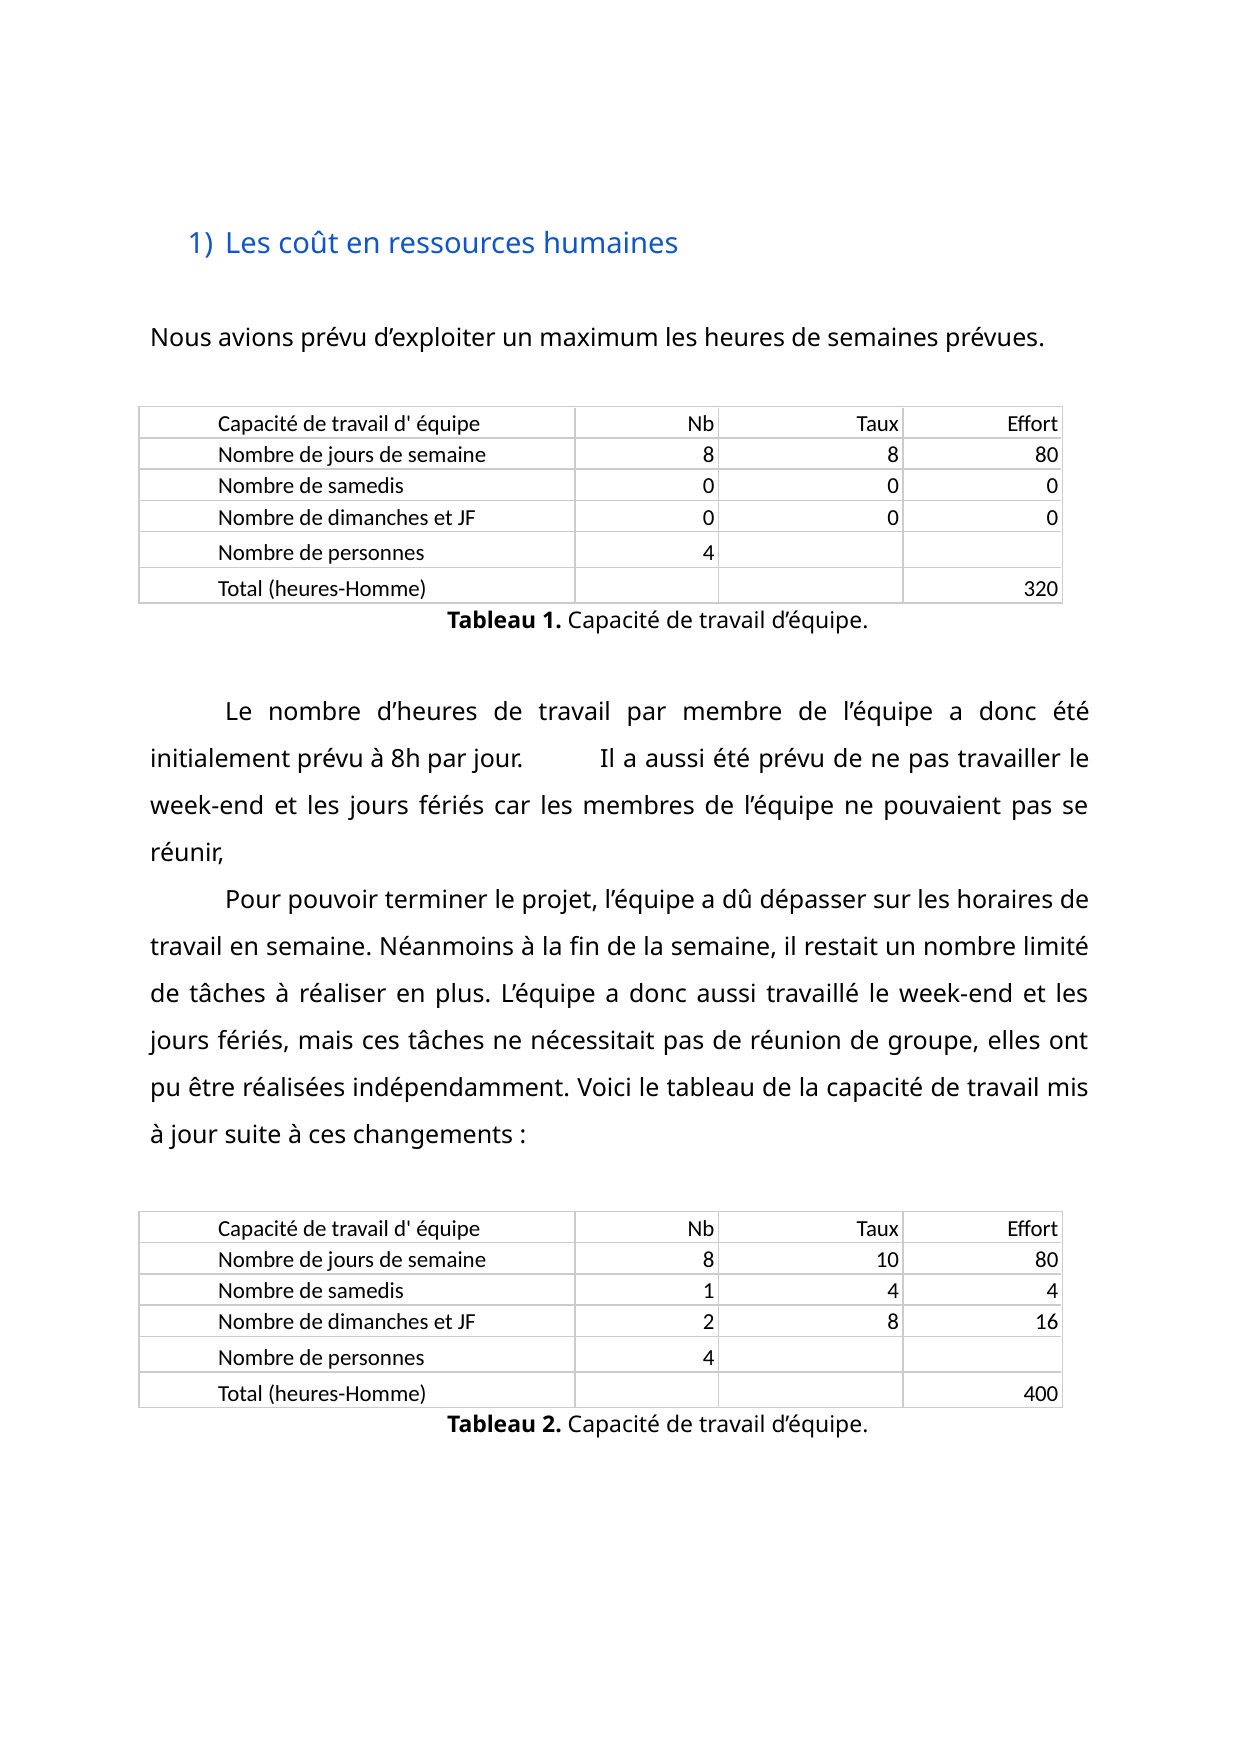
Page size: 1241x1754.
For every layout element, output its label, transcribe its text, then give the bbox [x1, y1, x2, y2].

table_cell 8 [719, 1306, 902, 1336]
text Tableau 2. Capacité de travail d’équipe. [150, 1408, 1090, 1439]
table_cell 4 [719, 1275, 902, 1304]
table_cell 2 [576, 1306, 718, 1336]
table_cell 320 [904, 566, 1062, 602]
table_cell Nombre de jours de semaine [140, 1243, 574, 1273]
table_cell 4 [576, 532, 718, 566]
table_cell [576, 568, 718, 602]
table_cell 1 [576, 1275, 718, 1304]
table_cell 10 [719, 1243, 902, 1273]
text Le nombre d’heures de travail par membre de l’équipe a donc été initialement prévu à 8h par jour. Il a aussi été prévu de ne pas travailler le week-end et les jours fériés car les membres de l’équipe ne pouvaient pas se réunir, [150, 694, 1090, 869]
table_header Taux [719, 1212, 902, 1242]
table_cell [719, 1373, 902, 1407]
table_cell 80 [904, 437, 1062, 468]
table_cell 0 [719, 470, 902, 499]
table_cell Nombre de samedis [140, 1275, 574, 1304]
table_header Taux [719, 407, 903, 437]
table_cell Nombre de personnes [140, 1337, 574, 1371]
table_cell Total (heures-Homme) [140, 568, 574, 602]
table_cell Nombre de dimanches et JF [140, 501, 574, 531]
table_cell [719, 1337, 902, 1371]
table_header Capacité de travail d' équipe [140, 1212, 574, 1242]
table_cell 80 [904, 1242, 1062, 1273]
table_cell 16 [904, 1304, 1062, 1336]
table_cell 0 [576, 470, 718, 499]
table_cell 8 [576, 1243, 718, 1273]
table_cell 0 [576, 501, 718, 531]
text Tableau 1. Capacité de travail d’équipe. [150, 604, 1090, 635]
table_cell 0 [904, 468, 1062, 499]
table_cell 8 [576, 439, 718, 468]
table_cell [719, 568, 902, 602]
table_cell Nombre de samedis [140, 470, 574, 499]
table_cell [576, 1373, 718, 1407]
table_cell 400 [904, 1371, 1062, 1407]
table_header Nb [576, 1212, 718, 1242]
text Pour pouvoir terminer le projet, l’équipe a dû dépasser sur les horaires de travail en semaine. Néanmoins à la fin de la semaine, il restait un nombre limité de tâches à réaliser en plus. L’équipe a donc aussi travaillé le week-end et les jours fériés, mais ces tâches ne nécessitait pas de réunion de groupe, elles ont pu être réalisées indépendamment. Voici le tableau de la capacité de travail mis à jour suite à ces changements : [150, 882, 1090, 1151]
table_cell 0 [904, 500, 1062, 531]
table_header Nb [576, 407, 718, 437]
table_cell [904, 531, 1062, 566]
table_cell Nombre de jours de semaine [140, 439, 574, 468]
table_cell [904, 1336, 1062, 1371]
table_cell Nombre de personnes [140, 532, 574, 566]
text Nous avions prévu d’exploiter un maximum les heures de semaines prévues. [150, 320, 1090, 354]
subtitle Les coût en ressources humaines [187, 222, 1090, 262]
table_cell 8 [719, 439, 902, 468]
table_header Capacité de travail d' équipe [140, 407, 575, 437]
table_cell 4 [904, 1273, 1062, 1304]
table_header Effort [904, 1212, 1062, 1242]
table_cell 0 [719, 501, 902, 531]
table_cell [719, 532, 902, 566]
table_cell 4 [576, 1337, 718, 1371]
table_cell Nombre de dimanches et JF [140, 1306, 574, 1336]
table_cell Total (heures-Homme) [140, 1373, 574, 1407]
table_header Effort [904, 407, 1062, 437]
